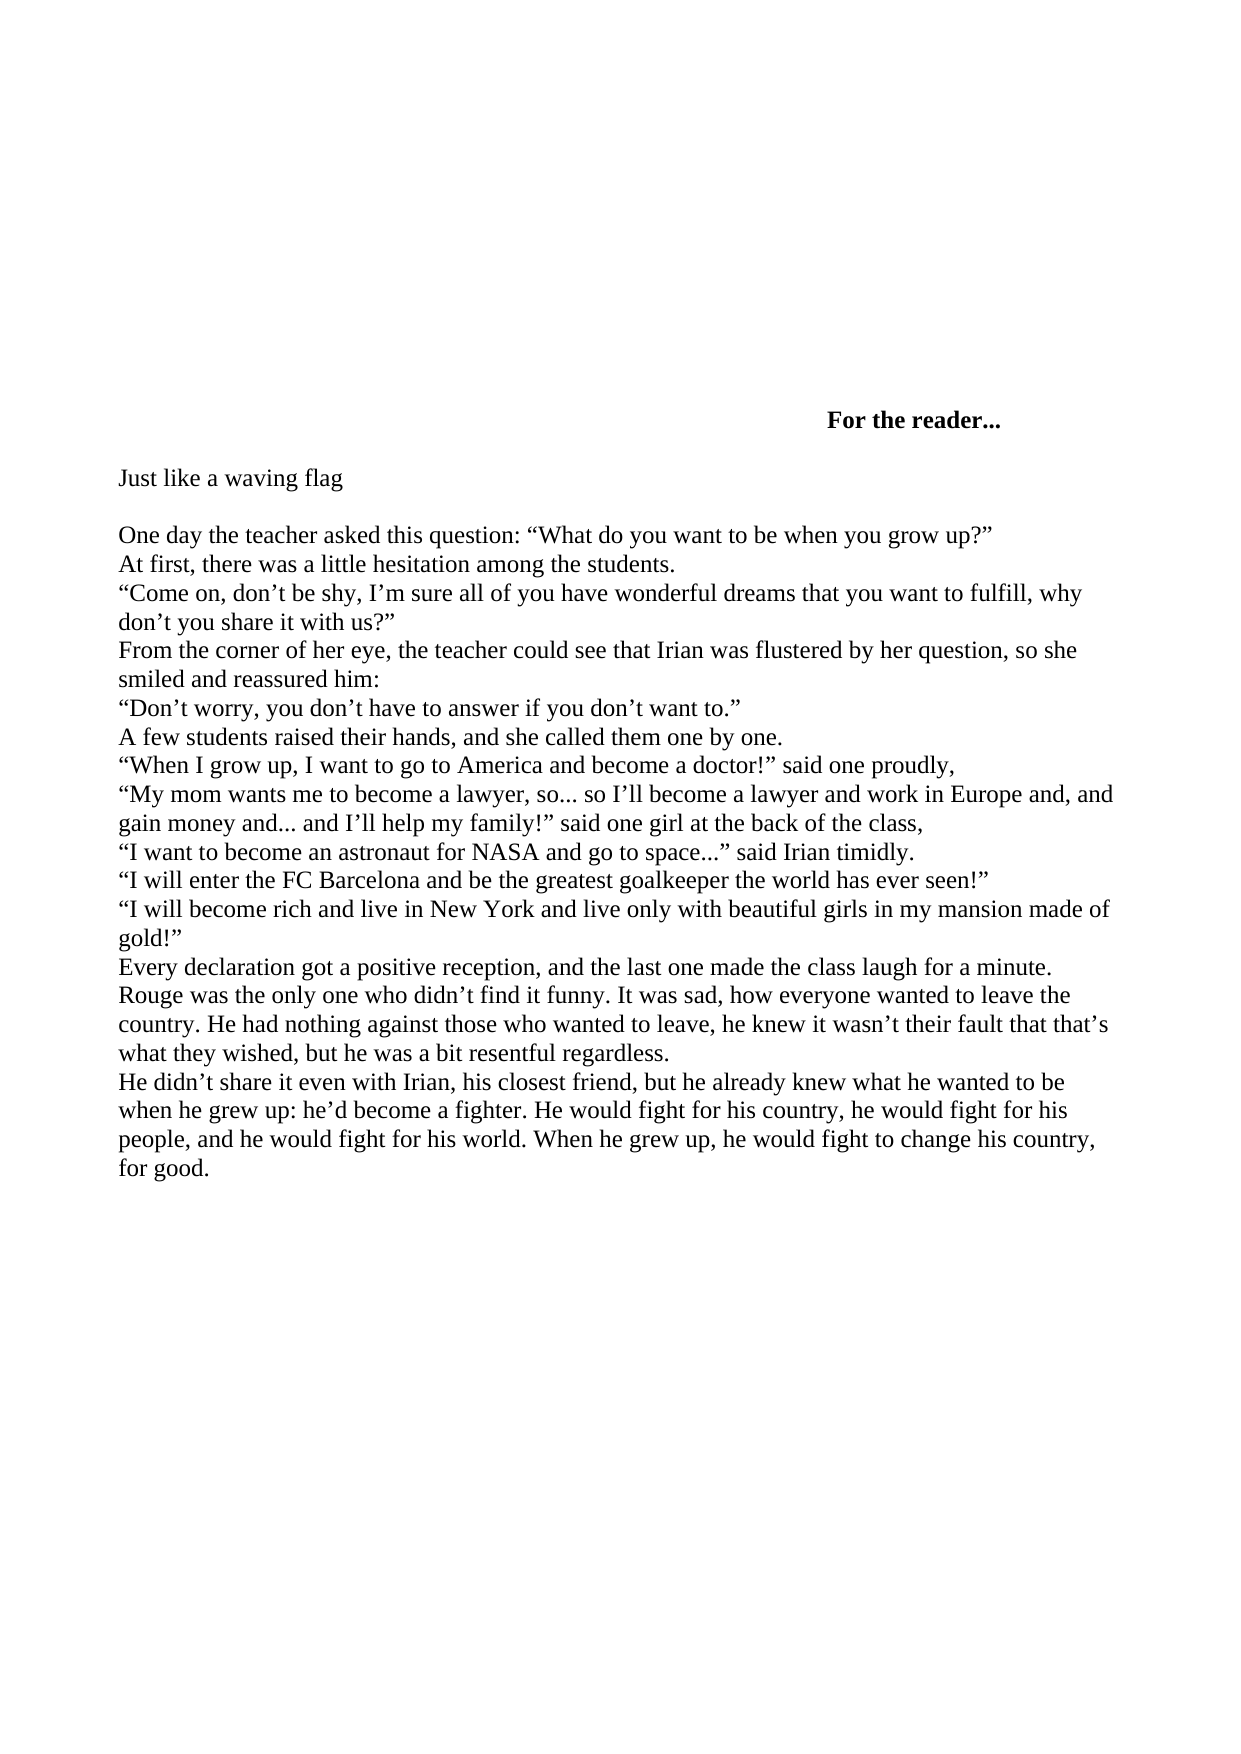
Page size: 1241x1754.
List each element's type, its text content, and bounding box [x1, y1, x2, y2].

text “When I grow up, I want to go to America and become a doctor!” said one proudly, [118, 751, 1122, 779]
text One day the teacher asked this question: “What do you want to be when you grow up?” [118, 521, 1122, 549]
text At first, there was a little hesitation among the students. [118, 549, 1122, 578]
text “My mom wants me to become a lawyer, so... so I’ll become a lawyer and work in Europe and, and gain money and... and I’ll help my family!” said one girl at the back of the class, [118, 779, 1122, 837]
text For the reader... [118, 377, 1122, 434]
text Just like a waving flag [118, 463, 1122, 492]
text Every declaration got a positive reception, and the last one made the class laugh for a minute. Rouge was the only one who didn’t find it funny. It was sad, how everyone wanted to leave the country. He had nothing against those who wanted to leave, he knew it wasn’t their fault that that’s what they wished, but he was a bit resentful regardless. [118, 952, 1122, 1067]
text From the corner of her eye, the teacher could see that Irian was flustered by her question, so she smiled and reassured him: [118, 636, 1122, 693]
text “I want to become an astronaut for NASA and go to space...” said Irian timidly. [118, 837, 1122, 866]
text “Don’t worry, you don’t have to answer if you don’t want to.” [118, 693, 1122, 722]
text “Come on, don’t be shy, I’m sure all of you have wonderful dreams that you want to fulfill, why don’t you share it with us?” [118, 578, 1122, 636]
text A few students raised their hands, and she called them one by one. [118, 722, 1122, 751]
text He didn’t share it even with Irian, his closest friend, but he already knew what he wanted to be when he grew up: he’d become a fighter. He would fight for his country, he would fight for his people, and he would fight for his world. When he grew up, he would fight to change his country, for good. [118, 1067, 1122, 1182]
text “I will become rich and live in New York and live only with beautiful girls in my mansion made of gold!” [118, 894, 1122, 952]
text “I will enter the FC Barcelona and be the greatest goalkeeper the world has ever seen!” [118, 866, 1122, 894]
